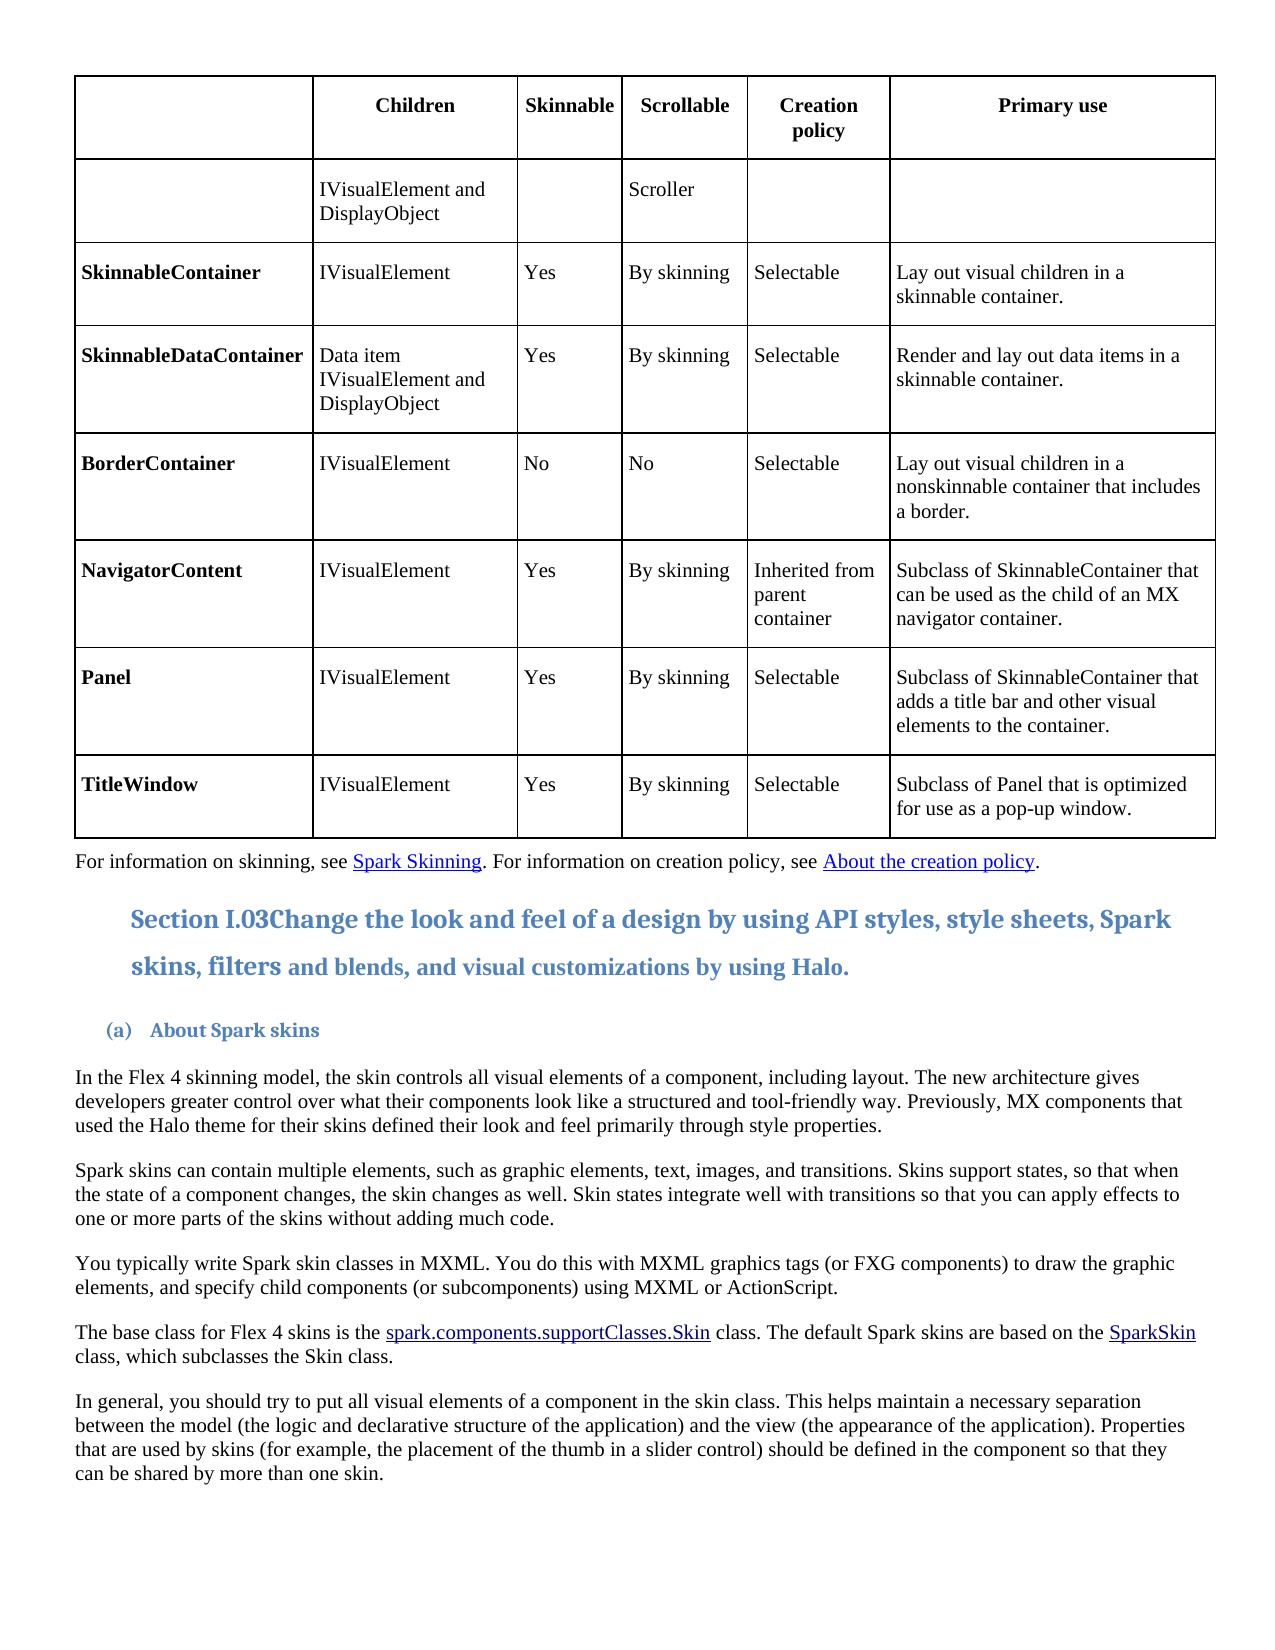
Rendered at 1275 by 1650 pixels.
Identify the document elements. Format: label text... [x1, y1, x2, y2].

table_header Skinnable [518, 77, 621, 158]
table_header Primary use [891, 77, 1215, 158]
table_cell IVisualElement [314, 756, 517, 837]
subtitle Change the look and feel of a design by using API styles, style sheets, Spark skins, filters and blends, and visual customizations by using Halo. [75, 904, 1200, 982]
subtitle About Spark skins [105, 1019, 1200, 1043]
table_cell Panel [76, 648, 312, 754]
table_cell By skinning [623, 648, 747, 754]
table_header Creation policy [748, 77, 889, 158]
table_cell Selectable [748, 648, 889, 754]
table_cell Subclass of SkinnableContainer that adds a title bar and other visual elements to the container. [891, 648, 1215, 754]
table_header [76, 77, 312, 158]
text You typically write Spark skin classes in MXML. You do this with MXML graphics tags (or FXG components) to draw the graphic elements, and specify child components (or subcomponents) using MXML or ActionScript. [75, 1251, 1200, 1299]
table_cell Scroller [623, 160, 747, 241]
table_cell Subclass of Panel that is optimized for use as a pop-up window. [891, 756, 1215, 837]
table_cell Data item IVisualElement and DisplayObject [314, 326, 517, 432]
text Spark skins can contain multiple elements, such as graphic elements, text, images, and transitions. Skins support states, so that when the state of a component changes, the skin changes as well. Skin states integrate well with transitions so that you can apply effects to one or more parts of the skins without adding much code. [75, 1158, 1200, 1230]
table_cell [748, 160, 889, 241]
text For information on skinning, see Spark Skinning. For information on creation policy, see About the creation policy. [75, 849, 1200, 873]
table_cell Yes [518, 326, 621, 432]
table_header Children [314, 77, 517, 158]
text The base class for Flex 4 skins is the spark.components.supportClasses.Skin class. The default Spark skins are based on the SparkSkin class, which subclasses the Skin class. [75, 1320, 1200, 1368]
table_cell Lay out visual children in a skinnable container. [891, 243, 1215, 325]
table_cell Selectable [748, 434, 889, 539]
table_cell TitleWindow [76, 756, 312, 837]
table_cell SkinnableContainer [76, 243, 312, 325]
table_cell Inherited from parent container [748, 541, 889, 647]
table_cell By skinning [623, 541, 747, 647]
table_cell No [623, 434, 747, 539]
table_cell [76, 160, 312, 241]
table_header Scrollable [623, 77, 747, 158]
table_cell Yes [518, 648, 621, 754]
table_cell Yes [518, 756, 621, 837]
table_cell Selectable [748, 326, 889, 432]
table_cell [891, 160, 1215, 241]
table_cell Subclass of SkinnableContainer that can be used as the child of an MX navigator container. [891, 541, 1215, 647]
table_cell Yes [518, 541, 621, 647]
table_cell No [518, 434, 621, 539]
table_cell BorderContainer [76, 434, 312, 539]
table_cell Render and lay out data items in a skinnable container. [891, 326, 1215, 432]
table_cell Lay out visual children in a nonskinnable container that includes a border. [891, 434, 1215, 539]
table_cell By skinning [623, 243, 747, 325]
table_cell Selectable [748, 756, 889, 837]
text In the Flex 4 skinning model, the skin controls all visual elements of a component, including layout. The new architecture gives developers greater control over what their components look like a structured and tool-friendly way. Previously, MX components that used the Halo theme for their skins defined their look and feel primarily through style properties. [75, 1065, 1200, 1137]
text In general, you should try to put all visual elements of a component in the skin class. This helps maintain a necessary separation between the model (the logic and declarative structure of the application) and the view (the appearance of the application). Properties that are used by skins (for example, the placement of the thumb in a slider control) should be defined in the component so that they can be shared by more than one skin. [75, 1389, 1200, 1485]
table_cell IVisualElement [314, 434, 517, 539]
table_cell IVisualElement and DisplayObject [314, 160, 517, 241]
table_cell Yes [518, 243, 621, 325]
table_cell SkinnableDataContainer [76, 326, 312, 432]
table_cell IVisualElement [314, 243, 517, 325]
table_cell Selectable [748, 243, 889, 325]
table_cell IVisualElement [314, 541, 517, 647]
table_cell IVisualElement [314, 648, 517, 754]
table_cell By skinning [623, 756, 747, 837]
table_cell By skinning [623, 326, 747, 432]
table_cell [518, 160, 621, 241]
table_cell NavigatorContent [76, 541, 312, 647]
